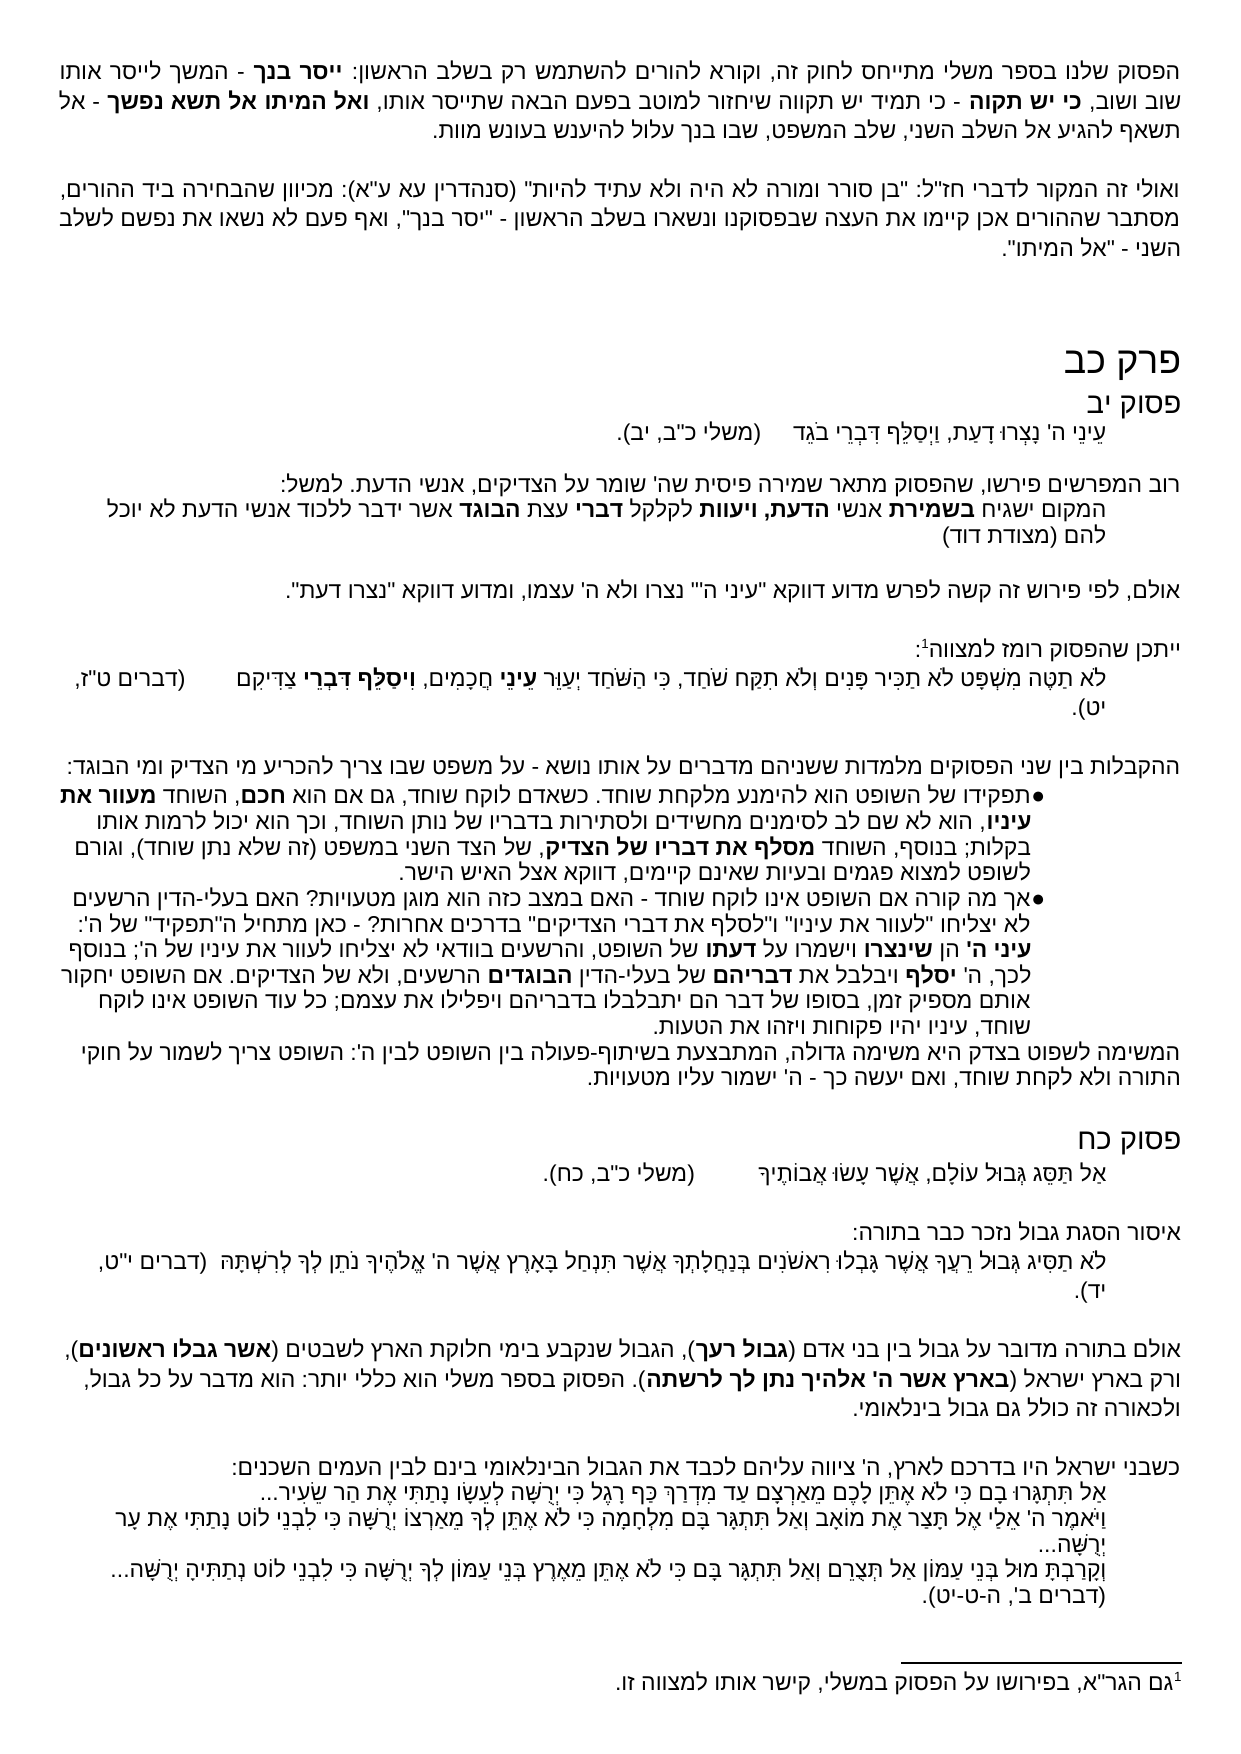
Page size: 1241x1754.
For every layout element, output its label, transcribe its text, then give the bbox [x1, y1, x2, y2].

text גם הגר"א, בפירושו על הפסוק במשלי, קישר אותו למצווה זו. [59, 1669, 1181, 1695]
text פרק כב [59, 339, 1181, 381]
list תפקידו של השופט הוא להימנע מלקחת שוחד. כשאדם לוקח שוחד, גם אם הוא חכם, השוחד מעוור את עיניו, הוא לא שם לב לסימנים מחשידים ולסתירות בדבריו של נותן השוחד, וכך הוא יכול לרמות אותו בקלות; בנוסף, השוחד מסלף את דבריו של הצדיק, של הצד השני במשפט (זה שלא נתן שוחד), וגורם לשופט למצוא פגמים ובעיות שאינם קיימים, דווקא אצל האיש הישר. [59, 783, 1069, 886]
text פסוק כח [59, 1123, 1181, 1156]
text המקום ישגיח בשמירת אנשי הדעת, ויעוות לקלקל דברי עצת הבוגד אשר ידבר ללכוד אנשי הדעת לא יוכל להם (מצודת דוד) [59, 497, 1106, 548]
text כשבני ישראל היו בדרכם לארץ, ה' ציווה עליהם לכבד את הגבול הבינלאומי בינם לבין העמים השכנים: [59, 1454, 1181, 1480]
text וְקָרַבְתָּ מוּל בְּנֵי עַמּוֹן אַל תְּצֻרֵם וְאַל תִּתְגָּר בָּם כִּי לֹא אֶתֵּן מֵאֶרֶץ בְּנֵי עַמּוֹן לְךָ יְרֻשָּׁה כִּי לִבְנֵי לוֹט נְתַתִּיהָ יְרֻשָּׁה... (דברים ב', ה-ט-יט). [59, 1557, 1106, 1608]
text אולם, לפי פירוש זה קשה לפרש מדוע דווקא "עיני ה'" נצרו ולא ה' עצמו, ומדוע דווקא "נצרו דעת". [59, 578, 1181, 603]
text אַל תַּסֵּג גְּבוּל עוֹלָם, אֲשֶׁר עָשׂוּ אֲבוֹתֶיךָ (משלי כ"ב, כח). [59, 1161, 1106, 1186]
text איסור הסגת גבול נזכר כבר בתורה: [59, 1219, 1181, 1245]
text רוב המפרשים פירשו, שהפסוק מתאר שמירה פיסית שה' שומר על הצדיקים, אנשי הדעת. למשל: [59, 471, 1181, 497]
text עֵינֵי ה' נָצְרוּ דָעַת, וַיְסַלֵּף דִּבְרֵי בֹגֵד (משלי כ"ב, יב). [59, 420, 1106, 446]
text לֹא תַטֶּה מִשְׁפָּט לֹא תַכִּיר פָּנִים וְלֹא תִקַּח שֹׁחַד, כִּי הַשֹּׁחַד יְעַוֵּר עֵינֵי חֲכָמִים, וִיסַלֵּף דִּבְרֵי צַדִּיקִם (דברים ט"ז, יט). [59, 666, 1106, 721]
text פסוק יב [59, 387, 1181, 420]
text ואולי זה המקור לדברי חז"ל: "בן סורר ומורה לא היה ולא עתיד להיות" (סנהדרין עא ע"א): מכיוון שהבחירה ביד ההורים, מסתבר שההורים אכן קיימו את העצה שבפסוקנו ונשארו בשלב הראשון - "יסר בנך", ואף פעם לא נשאו את נפשם לשלב השני - "אל המיתו". [59, 176, 1181, 261]
text אַל תִּתְגָּרוּ בָם כִּי לֹא אֶתֵּן לָכֶם מֵאַרְצָם עַד מִדְרַךְ כַּף רָגֶל כִּי יְרֻשָּׁה לְעֵשָׂו נָתַתִּי אֶת הַר שֵׂעִיר... וַיֹּאמֶר ה' אֵלַי אֶל תָּצַר אֶת מוֹאָב וְאַל תִּתְגָּר בָּם מִלְחָמָה כִּי לֹא אֶתֵּן לְךָ מֵאַרְצוֹ יְרֻשָּׁה כִּי לִבְנֵי לוֹט נָתַתִּי אֶת עָר יְרֻשָּׁה... [59, 1480, 1106, 1557]
text אולם בתורה מדובר על גבול בין בני אדם (גבול רעך), הגבול שנקבע בימי חלוקת הארץ לשבטים (אשר גבלו ראשונים), ורק בארץ ישראל (בארץ אשר ה' אלהיך נתן לך לרשתה). הפסוק בספר משלי הוא כללי יותר: הוא מדבר על כל גבול, ולכאורה זה כולל גם גבול בינלאומי. [59, 1337, 1181, 1421]
text ההקבלות בין שני הפסוקים מלמדות ששניהם מדברים על אותו נושא - על משפט שבו צריך להכריע מי הצדיק ומי הבוגד: [59, 754, 1181, 779]
text לֹא תַסִּיג גְּבוּל רֵעֲךָ אֲשֶׁר גָּבְלוּ רִאשֹׁנִים בְּנַחֲלָתְךָ אֲשֶׁר תִּנְחַל בָּאָרֶץ אֲשֶׁר ה' אֱלֹהֶיךָ נֹתֵן לְךָ לְרִשְׁתָּהּ (דברים י"ט, יד). [59, 1249, 1106, 1304]
list אך מה קורה אם השופט אינו לוקח שוחד - האם במצב כזה הוא מוגן מטעויות? האם בעלי-הדין הרשעים לא יצליחו "לעוור את עיניו" ו"לסלף את דברי הצדיקים" בדרכים אחרות? - כאן מתחיל ה"תפקיד" של ה': עיני ה' הן שינצרו וישמרו על דעתו של השופט, והרשעים בוודאי לא יצליחו לעוור את עיניו של ה'; בנוסף לכך, ה' יסלף ויבלבל את דבריהם של בעלי-הדין הבוגדים הרשעים, ולא של הצדיקים. אם השופט יחקור אותם מספיק זמן, בסופו של דבר הם יתבלבלו בדבריהם ויפלילו את עצמם; כל עוד השופט אינו לוקח שוחד, עיניו יהיו פקוחות ויזהו את הטעות. [59, 886, 1069, 1039]
text ייתכן שהפסוק רומז למצווה: [59, 636, 1181, 662]
text הפסוק שלנו בספר משלי מתייחס לחוק זה, וקורא להורים להשתמש רק בשלב הראשון: ייסר בנך - המשך לייסר אותו שוב ושוב, כי יש תקוה - כי תמיד יש תקווה שיחזור למוטב בפעם הבאה שתייסר אותו, ואל המיתו אל תשא נפשך - אל תשאף להגיע אל השלב השני, שלב המשפט, שבו בנך עלול להיענש בעונש מוות. [59, 59, 1181, 143]
text המשימה לשפוט בצדק היא משימה גדולה, המתבצעת בשיתוף-פעולה בין השופט לבין ה': השופט צריך לשמור על חוקי התורה ולא לקחת שוחד, ואם יעשה כך - ה' ישמור עליו מטעויות. [59, 1039, 1181, 1091]
